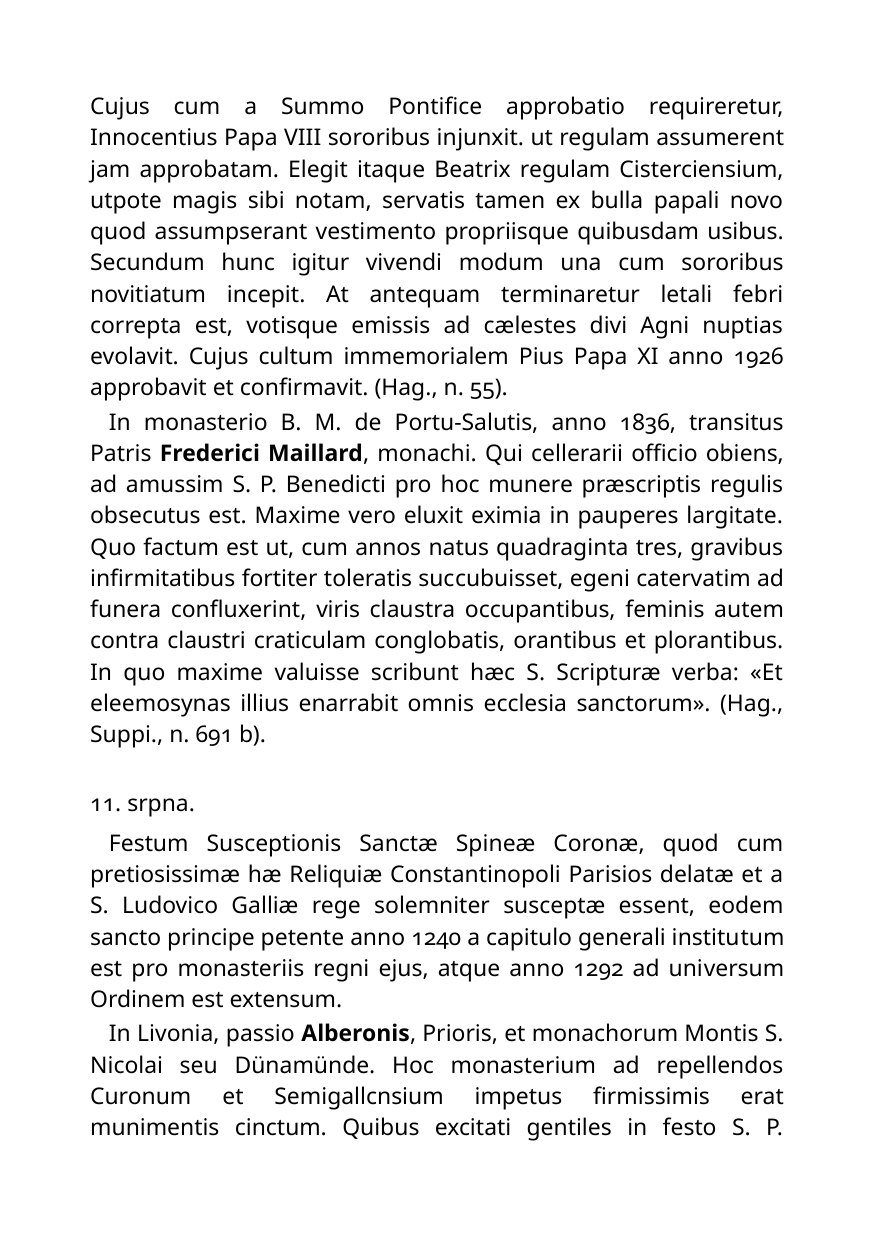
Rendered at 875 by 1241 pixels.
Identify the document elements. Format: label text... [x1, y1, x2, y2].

text In monasterio B. M. de Portu-Salutis, anno 1836, transitus Patris Frederici Maillard, monachi. Qui cellerarii officio obiens, ad amussim S. P. Benedicti pro hoc munere præscriptis regulis obsecutus est. Maxime vero eluxit eximia in pauperes largitate. Quo factum est ut, cum annos natus quadraginta tres, gravibus infirmitatibus fortiter toleratis suc­cubuisset, egeni catervatim ad funera confluxerint, viris clau­stra occupantibus, feminis autem contra claustri craticulam conglobatis, orantibus et plorantibus. In quo maxime valuisse scribunt hæc S. Scripturæ verba: «Et eleemosynas illius enarrabit omnis ecclesia sanctorum». (Hag., Suppi., n. 691 b). [90, 406, 784, 749]
text 11. srpna. [90, 787, 784, 818]
text In Livonia, passio Alberonis, Prioris, et monachorum Montis S. Nicolai seu Dünamünde. Hoc monasterium ad repellendos Curonum et Semigallcnsium impetus firmissimis erat munimentis cinctum. Quibus excitati gentiles in festo S. P. [90, 1017, 784, 1142]
text Festum Susceptionis Sanctæ Spineæ Coronæ, quod cum pretiosissimæ hæ Reliquiæ Constantinopoli Parisios delatæ et a S. Ludovico Galliæ rege solemniter susceptæ essent, eodem sancto principe petente anno 1240 a capitulo generali institu­tum est pro monasteriis regni ejus, atque anno 1292 ad uni­versum Ordinem est extensum. [90, 827, 784, 1014]
text Cujus cum a Summo Pontifice approbatio requireretur, Innocentius Papa VIII sororibus in­junxit. ut regulam assumerent jam approbatam. Elegit itaque Beatrix regulam Cisterciensium, utpote magis sibi notam, servatis tamen ex bulla papali novo quod assumpserant vesti­mento propriisque quibusdam usibus. Secundum hunc igitur vivendi modum una cum sororibus novitiatum incepit. At antequam terminaretur letali febri correpta est, votisque emissis ad cælestes divi Agni nuptias evolavit. Cujus cultum immemorialem Pius Papa XI anno 1926 approbavit et con­firmavit. (Hag., n. 55). [90, 90, 784, 402]
